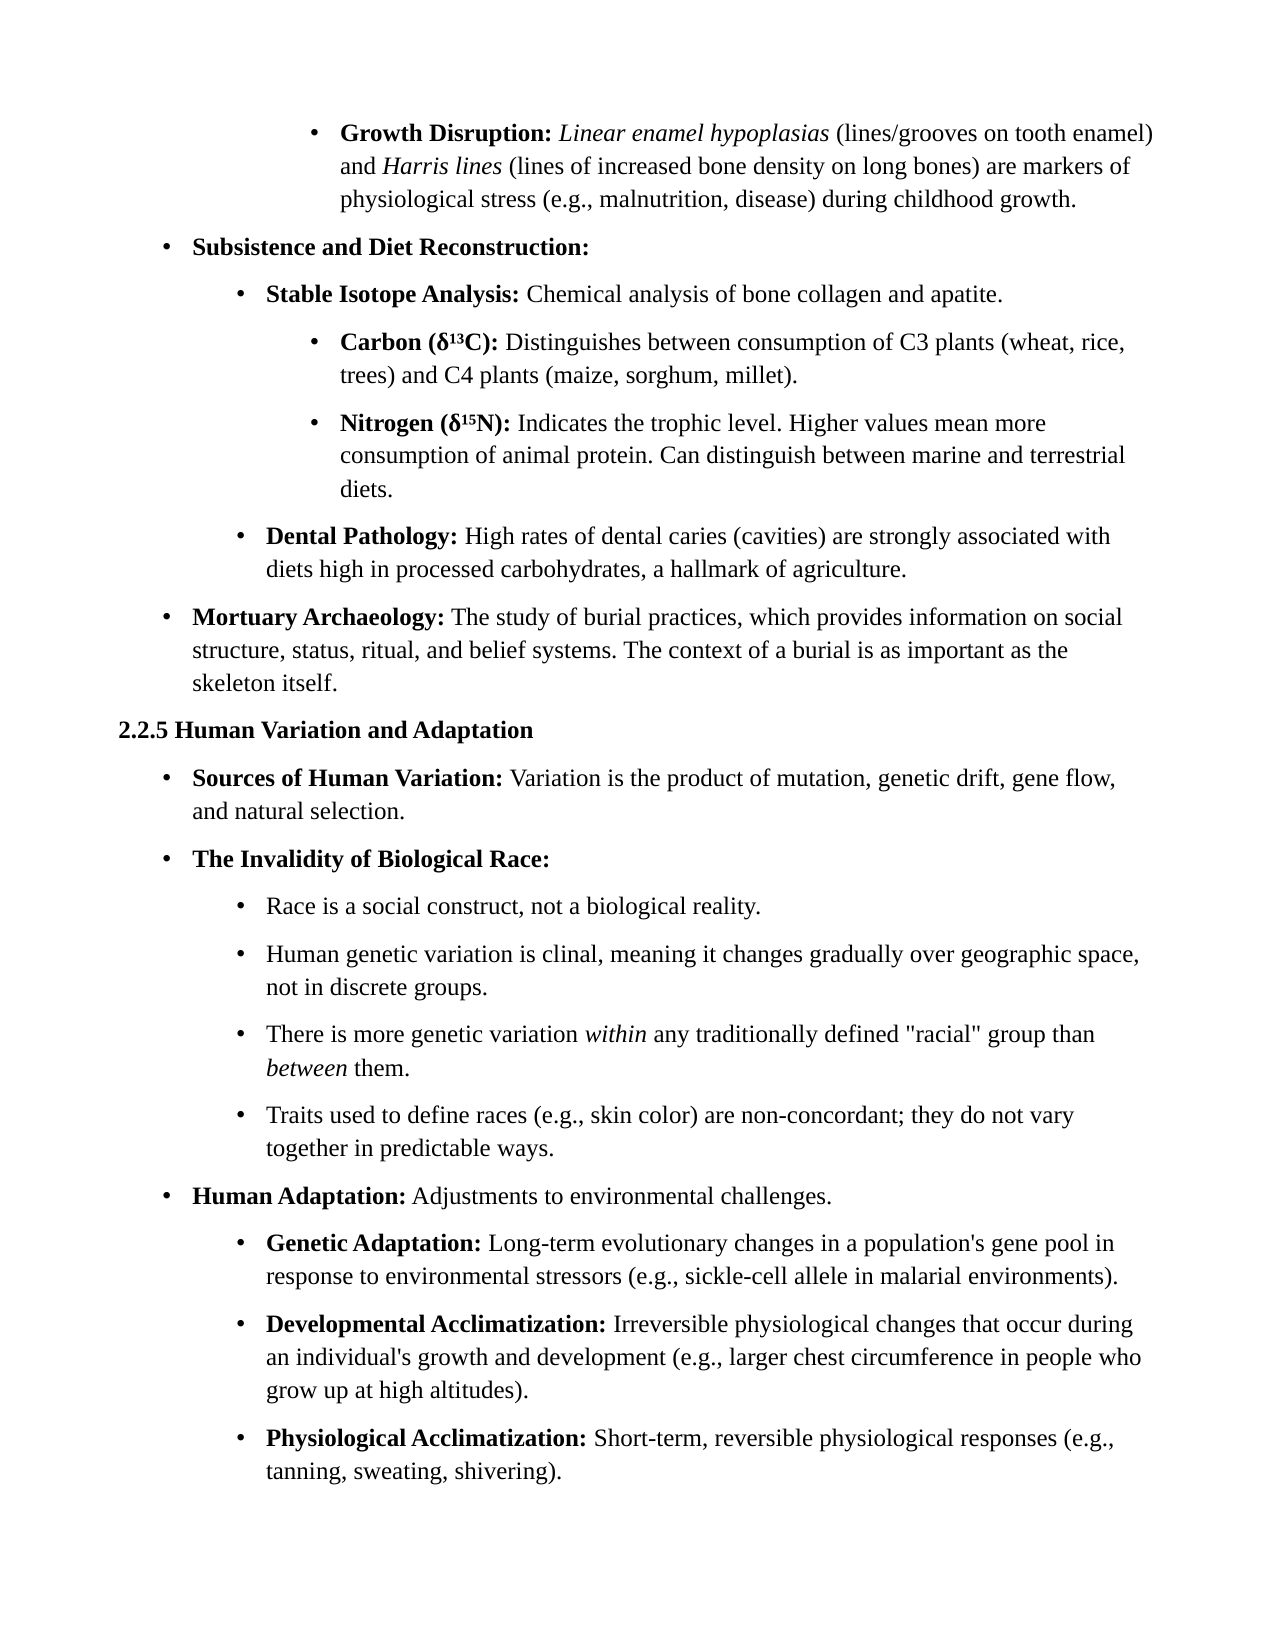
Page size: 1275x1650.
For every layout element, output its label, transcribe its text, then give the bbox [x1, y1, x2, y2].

list Race is a social construct, not a biological reality. [236, 891, 1157, 920]
list Sources of Human Variation: Variation is the product of mutation, genetic drift, gene flow, and natural selection. [162, 763, 1157, 825]
list Developmental Acclimatization: Irreversible physiological changes that occur during an individual's growth and development (e.g., larger chest circumference in people who grow up at high altitudes). [236, 1309, 1157, 1404]
list There is more genetic variation within any traditionally defined "racial" group than between them. [236, 1019, 1157, 1081]
list Human Adaptation: Adjustments to environmental challenges. [162, 1181, 1157, 1209]
list Dental Pathology: High rates of dental caries (cavities) are strongly associated with diets high in processed carbohydrates, a hallmark of agriculture. [236, 521, 1157, 583]
list Mortuary Archaeology: The study of burial practices, which provides information on social structure, status, ritual, and belief systems. The context of a burial is as important as the skeleton itself. [162, 602, 1157, 697]
list Subsistence and Diet Reconstruction: [162, 232, 1157, 261]
list Growth Disruption: Linear enamel hypoplasias (lines/grooves on tooth enamel) and Harris lines (lines of increased bone density on long bones) are markers of physiological stress (e.g., malnutrition, disease) during childhood growth. [310, 118, 1157, 213]
list Nitrogen (δ¹⁵N): Indicates the trophic level. Higher values mean more consumption of animal protein. Can distinguish between marine and terrestrial diets. [310, 408, 1157, 502]
list Human genetic variation is clinal, meaning it changes gradually over geographic space, not in discrete groups. [236, 939, 1157, 1001]
list Stable Isotope Analysis: Chemical analysis of bone collagen and apatite. [236, 279, 1157, 308]
list Physiological Acclimatization: Short-term, reversible physiological responses (e.g., tanning, sweating, shivering). [236, 1423, 1157, 1484]
list Carbon (δ¹³C): Distinguishes between consumption of C3 plants (wheat, rice, trees) and C4 plants (maize, sorghum, millet). [310, 327, 1157, 389]
text 2.2.5 Human Variation and Adaptation [118, 716, 1157, 744]
list The Invalidity of Biological Race: [162, 844, 1157, 872]
list Genetic Adaptation: Long-term evolutionary changes in a population's gene pool in response to environmental stressors (e.g., sickle-cell allele in malarial environments). [236, 1228, 1157, 1290]
list Traits used to define races (e.g., skin color) are non-concordant; they do not vary together in predictable ways. [236, 1100, 1157, 1162]
